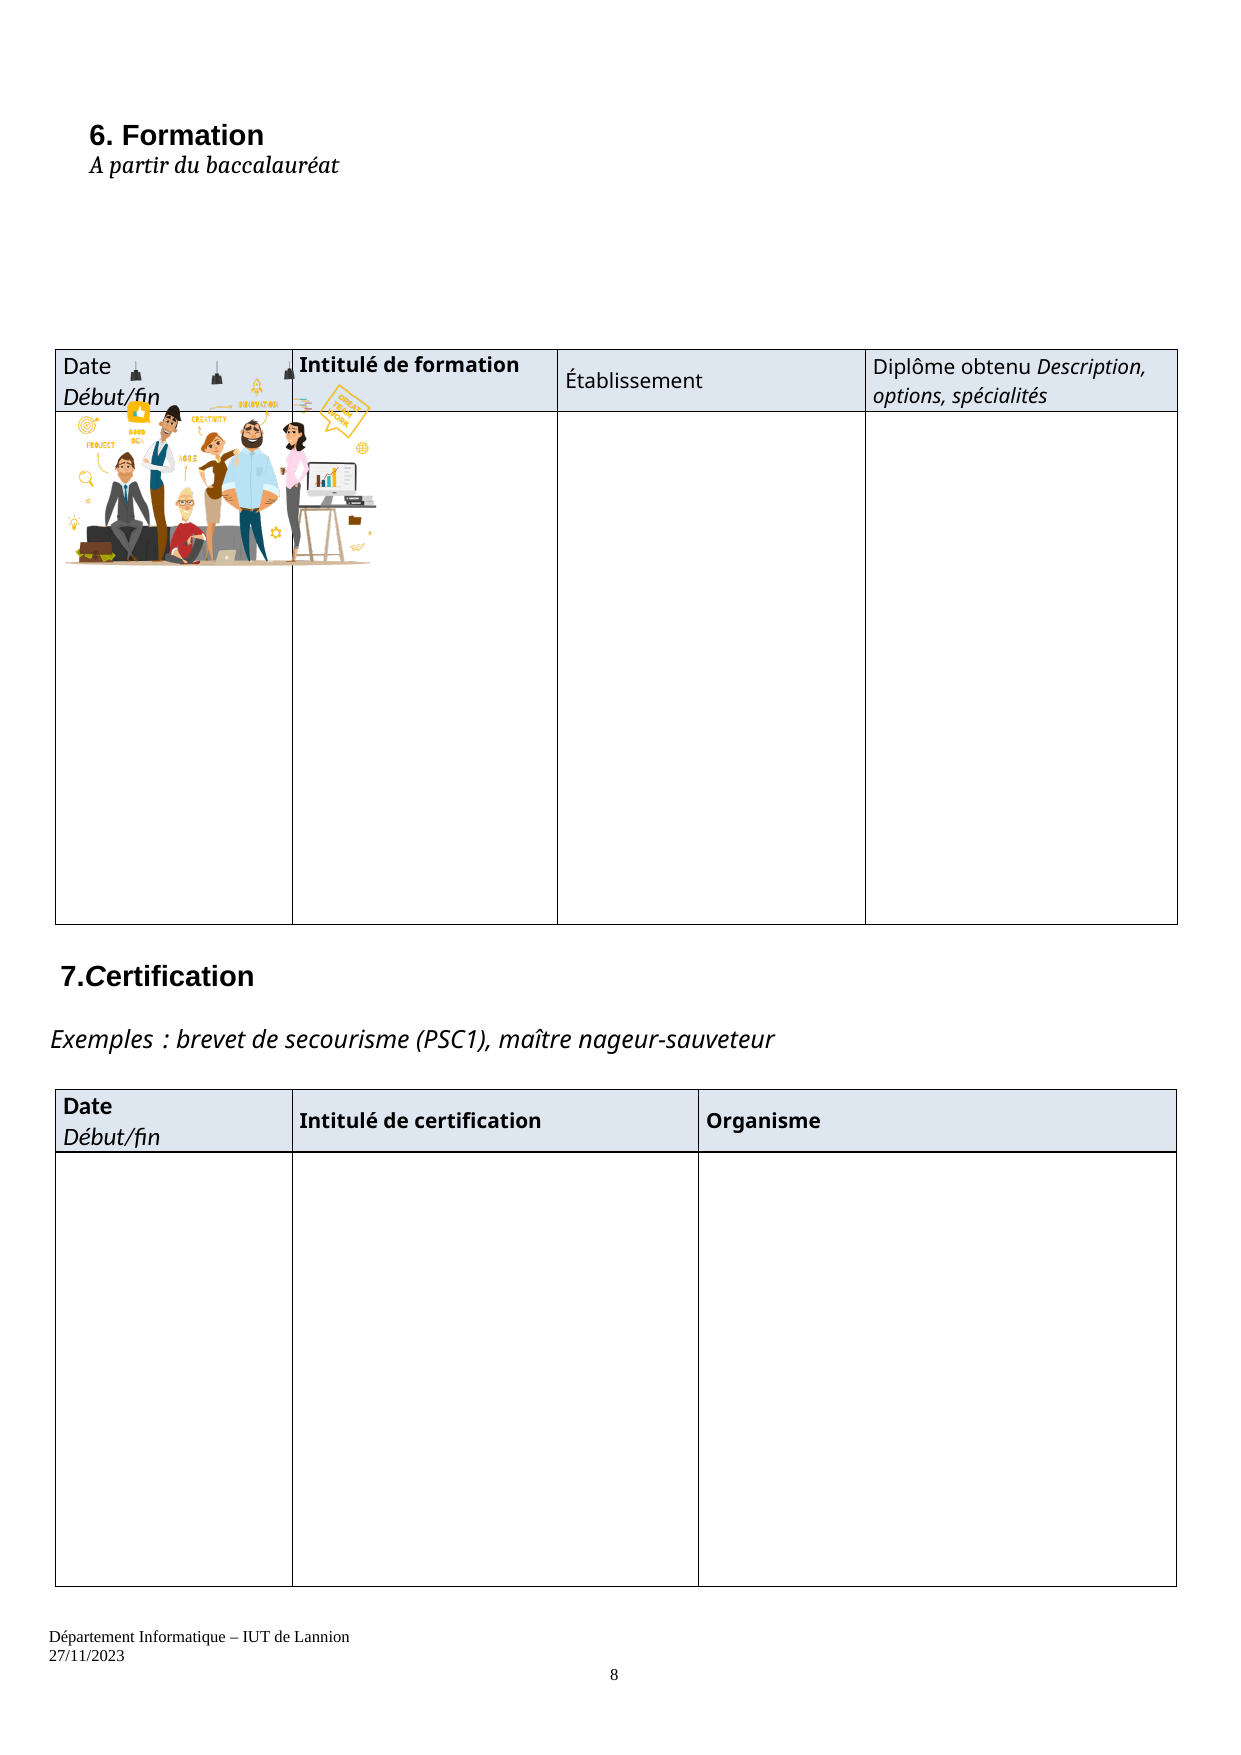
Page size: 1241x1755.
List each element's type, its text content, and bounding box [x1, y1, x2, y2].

table_header Diplôme obtenu Description, options, spécialités [866, 350, 1177, 411]
text Exemples : brevet de secourisme (PSC1), maître nageur-sauveteur [50, 1021, 1180, 1055]
table_header Établissement [558, 350, 865, 411]
table_header Intitulé de certification [293, 1090, 698, 1151]
table_cell [293, 412, 557, 924]
table_cell [293, 1153, 698, 1586]
table_cell [558, 412, 865, 924]
table_cell [56, 412, 292, 924]
table_header Date Début/fin [56, 350, 292, 411]
table_header Intitulé de formation [293, 350, 557, 411]
list 6. Formation [50, 118, 1180, 151]
table_cell [866, 412, 1177, 924]
table_header Organisme [699, 1090, 1176, 1151]
table_cell [56, 1153, 292, 1586]
list 7.Certification [19, 959, 1180, 993]
list A partir du baccalauréat [50, 151, 1180, 180]
table_cell [699, 1153, 1176, 1586]
table_header Date Début/fin [56, 1090, 292, 1151]
picture [64, 361, 377, 574]
